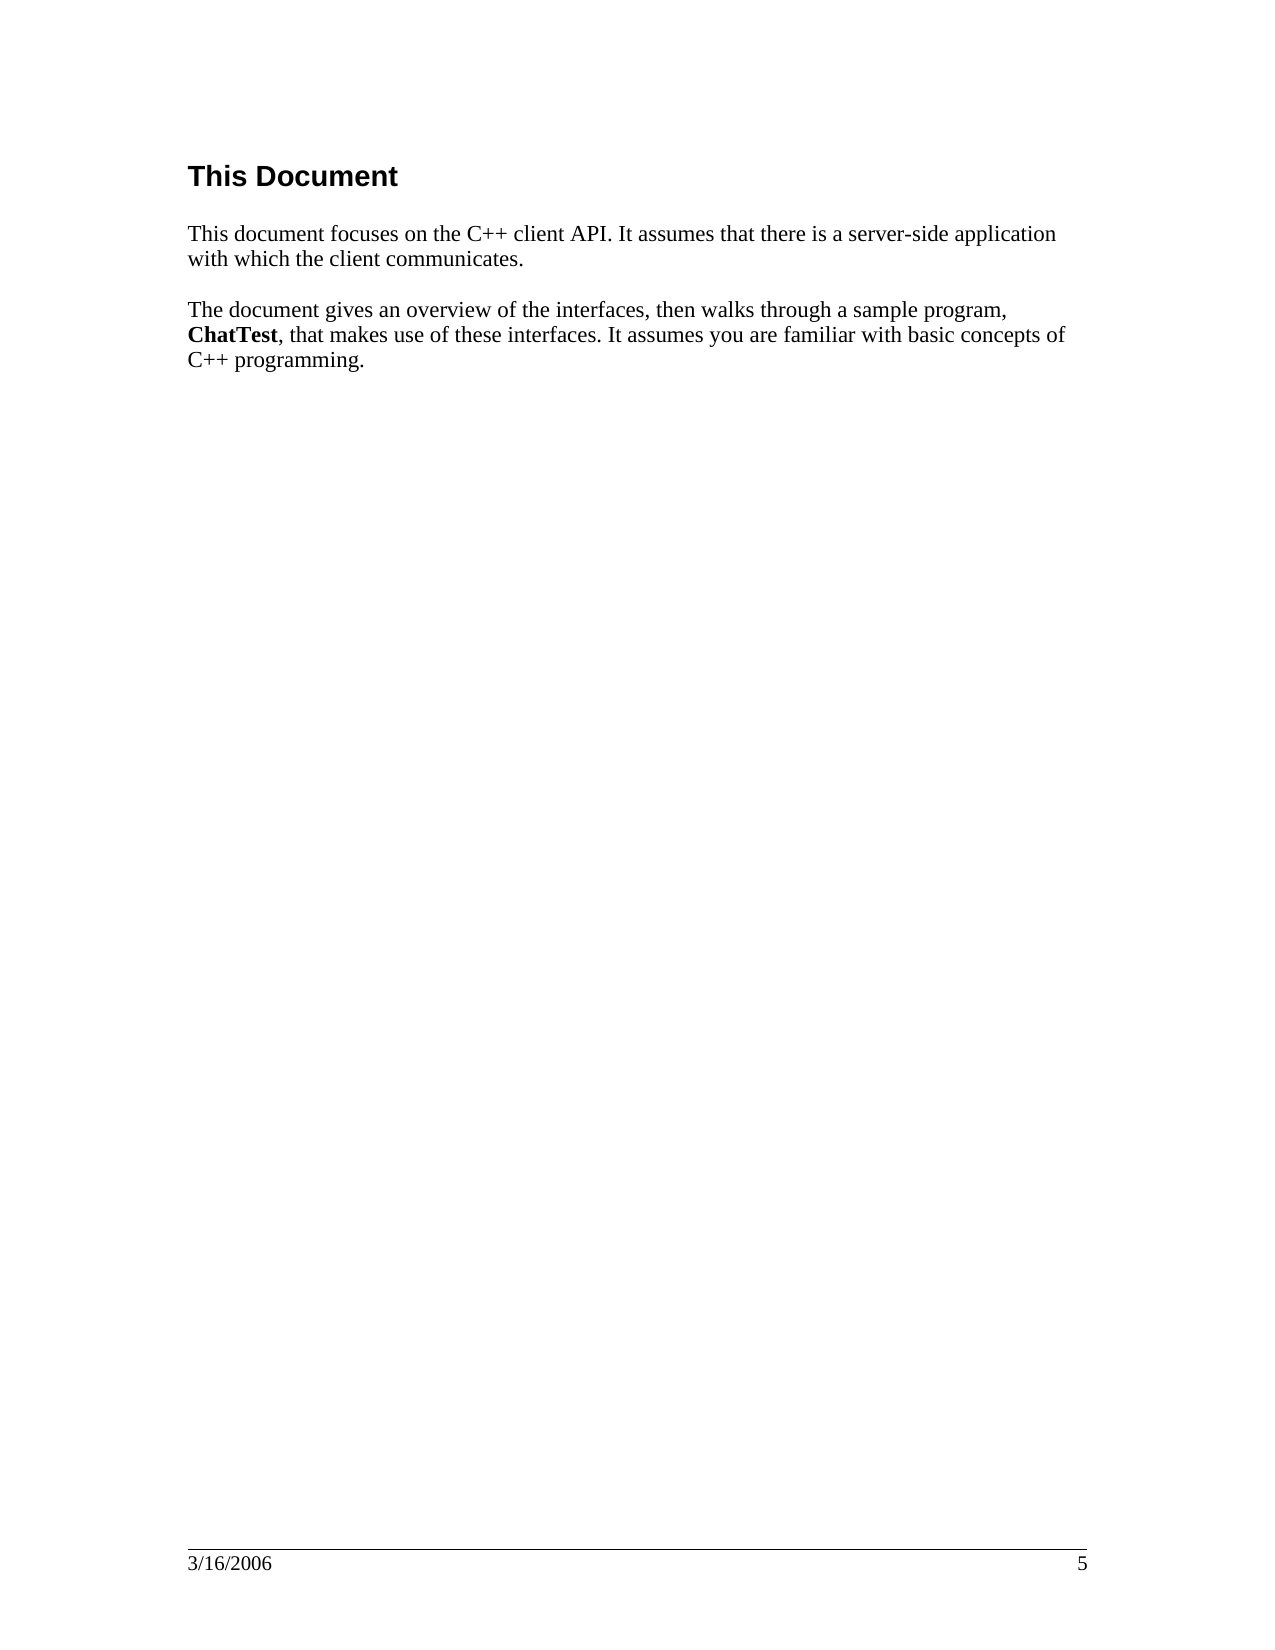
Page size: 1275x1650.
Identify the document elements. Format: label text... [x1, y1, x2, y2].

subtitle This Document [187, 150, 1087, 196]
text This document focuses on the C++ client API. It assumes that there is a server-side application with which the client communicates. [187, 221, 1087, 272]
text The document gives an overview of the interfaces, then walks through a sample program, ChatTest, that makes use of these interfaces. It assumes you are familiar with basic concepts of C++ programming. [187, 297, 1087, 373]
